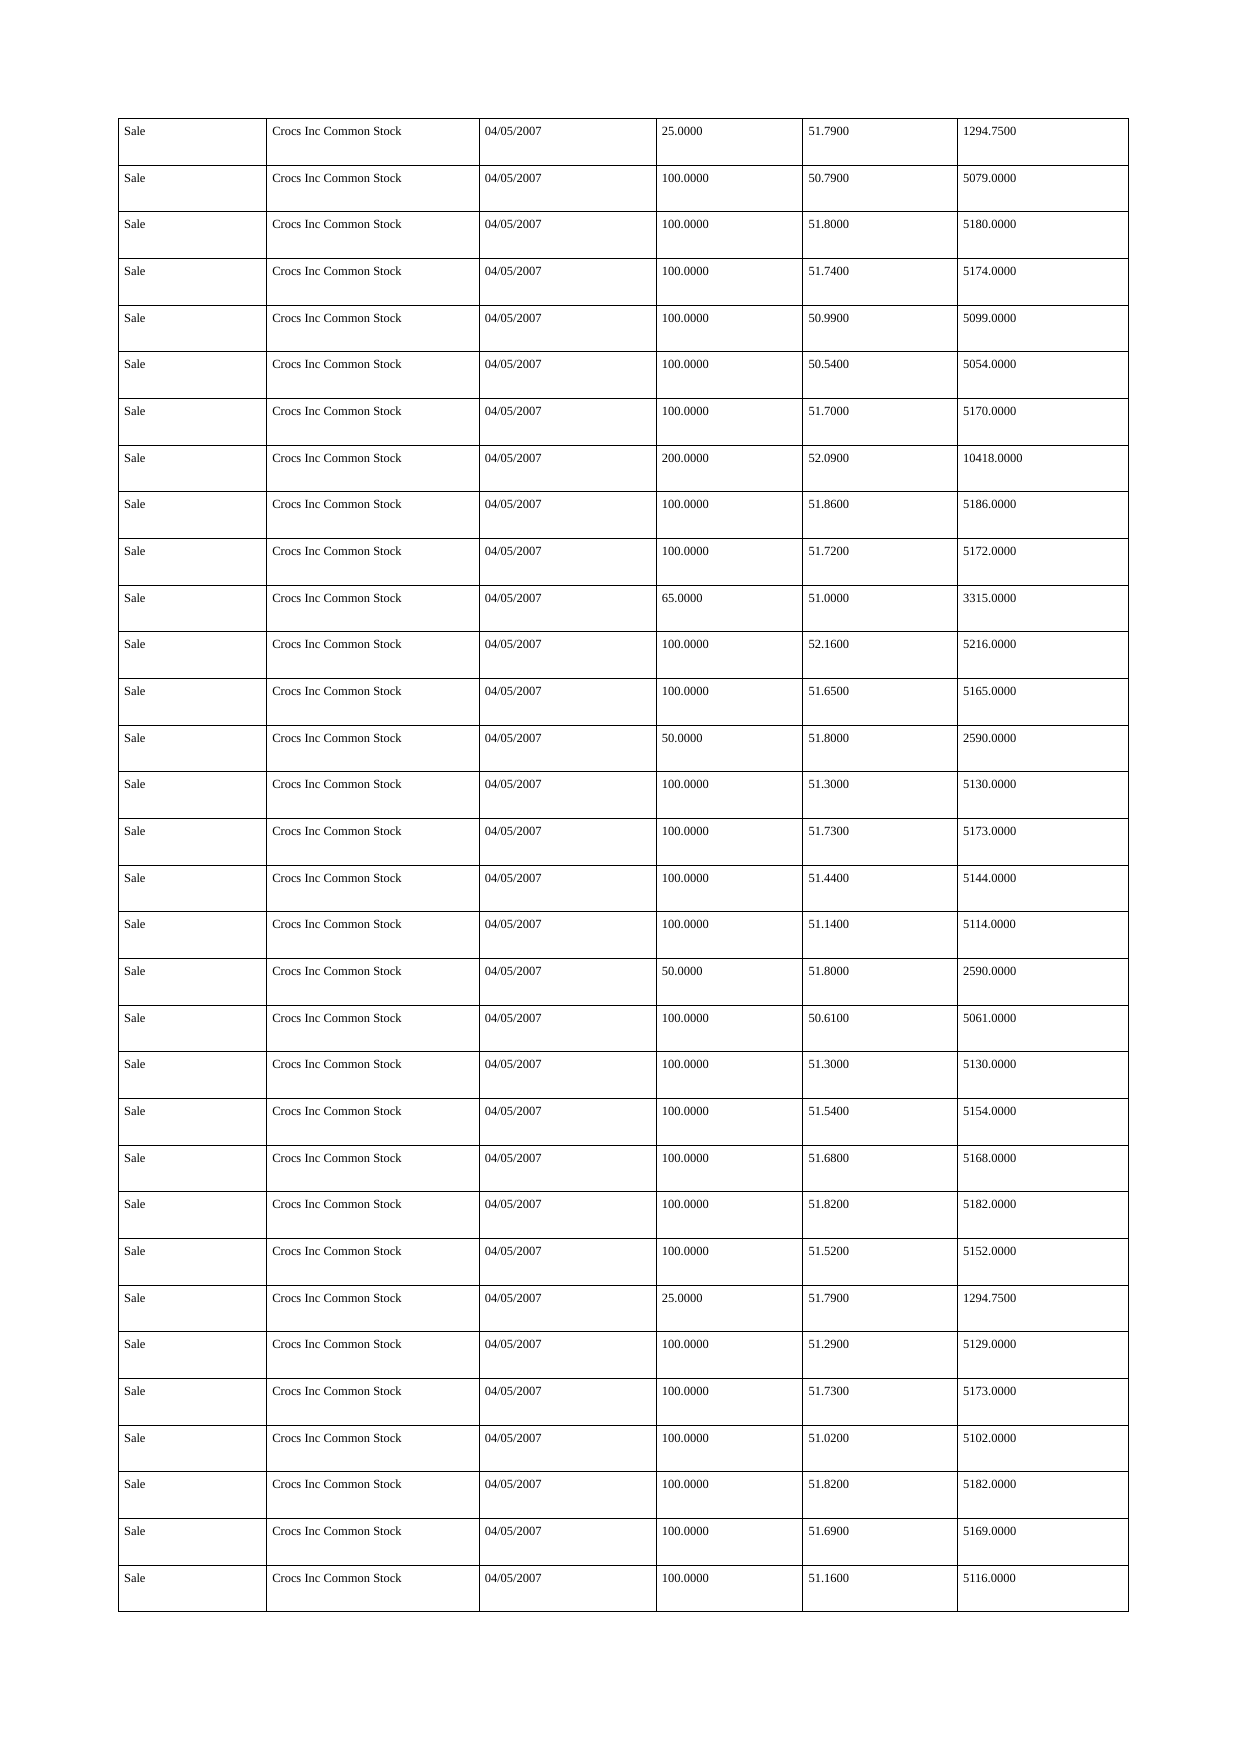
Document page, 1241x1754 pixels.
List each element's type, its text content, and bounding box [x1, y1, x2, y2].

table_cell 100.0000 [657, 1379, 802, 1425]
table_cell Sale [119, 1239, 266, 1285]
table_cell Crocs Inc Common Stock [267, 866, 479, 911]
table_cell Crocs Inc Common Stock [267, 352, 479, 398]
table_cell 04/05/2007 [480, 1052, 656, 1098]
table_cell Crocs Inc Common Stock [267, 726, 479, 771]
table_cell 04/05/2007 [480, 1332, 656, 1378]
table_cell 100.0000 [657, 492, 802, 538]
table_cell 04/05/2007 [480, 1566, 656, 1611]
table_cell 51.7200 [803, 539, 957, 585]
table_cell Sale [119, 632, 266, 678]
table_cell Crocs Inc Common Stock [267, 912, 479, 958]
table_cell 04/05/2007 [480, 306, 656, 351]
table_cell 5182.0000 [958, 1192, 1128, 1238]
table_cell 100.0000 [657, 166, 802, 211]
table_cell Crocs Inc Common Stock [267, 1239, 479, 1285]
table_cell 04/05/2007 [480, 1472, 656, 1518]
table_cell 04/05/2007 [480, 166, 656, 211]
table_cell 50.0000 [657, 726, 802, 771]
table_cell 04/05/2007 [480, 1146, 656, 1191]
table_cell 04/05/2007 [480, 959, 656, 1005]
table_cell 50.6100 [803, 1006, 957, 1051]
table_cell 04/05/2007 [480, 352, 656, 398]
table_cell 51.7900 [803, 1286, 957, 1331]
table_cell 04/05/2007 [480, 446, 656, 491]
table_cell Sale [119, 306, 266, 351]
table_cell 100.0000 [657, 352, 802, 398]
table_cell Crocs Inc Common Stock [267, 1332, 479, 1378]
table_cell 51.0000 [803, 586, 957, 631]
table_cell 200.0000 [657, 446, 802, 491]
table_cell 04/05/2007 [480, 119, 656, 165]
table_cell 5173.0000 [958, 1379, 1128, 1425]
table_cell 51.8000 [803, 959, 957, 1005]
table_cell Crocs Inc Common Stock [267, 1192, 479, 1238]
table_cell 100.0000 [657, 1519, 802, 1565]
table_cell 04/05/2007 [480, 399, 656, 445]
table_cell 51.4400 [803, 866, 957, 911]
table_cell 5174.0000 [958, 259, 1128, 305]
table_cell Crocs Inc Common Stock [267, 819, 479, 865]
table_cell 51.1400 [803, 912, 957, 958]
table_cell 51.1600 [803, 1566, 957, 1611]
table_cell 5054.0000 [958, 352, 1128, 398]
table_cell Crocs Inc Common Stock [267, 539, 479, 585]
table_cell 1294.7500 [958, 119, 1128, 165]
table_cell Crocs Inc Common Stock [267, 492, 479, 538]
table_cell 25.0000 [657, 119, 802, 165]
table_cell Crocs Inc Common Stock [267, 1426, 479, 1471]
table_cell 51.5200 [803, 1239, 957, 1285]
table_cell 5173.0000 [958, 819, 1128, 865]
table_cell 100.0000 [657, 1146, 802, 1191]
table_cell Crocs Inc Common Stock [267, 1472, 479, 1518]
table_cell 100.0000 [657, 1052, 802, 1098]
table_cell 04/05/2007 [480, 259, 656, 305]
table_cell 5186.0000 [958, 492, 1128, 538]
table_cell 50.7900 [803, 166, 957, 211]
table_cell 100.0000 [657, 399, 802, 445]
table_cell Sale [119, 1566, 266, 1611]
table_cell Sale [119, 166, 266, 211]
table_cell 100.0000 [657, 306, 802, 351]
table_cell 100.0000 [657, 1472, 802, 1518]
table_cell 52.0900 [803, 446, 957, 491]
table_cell Sale [119, 259, 266, 305]
table_cell 04/05/2007 [480, 912, 656, 958]
table_cell Crocs Inc Common Stock [267, 1099, 479, 1145]
table_cell 04/05/2007 [480, 1006, 656, 1051]
table_cell 50.0000 [657, 959, 802, 1005]
table_cell Sale [119, 352, 266, 398]
table_cell Sale [119, 446, 266, 491]
table_cell 51.7300 [803, 819, 957, 865]
table_cell Sale [119, 586, 266, 631]
table_cell 5061.0000 [958, 1006, 1128, 1051]
table_cell 100.0000 [657, 1006, 802, 1051]
table_cell Sale [119, 679, 266, 725]
table_cell Crocs Inc Common Stock [267, 1146, 479, 1191]
table_cell 100.0000 [657, 259, 802, 305]
table_cell 5114.0000 [958, 912, 1128, 958]
table_cell 04/05/2007 [480, 1099, 656, 1145]
table_cell Crocs Inc Common Stock [267, 306, 479, 351]
table_cell 10418.0000 [958, 446, 1128, 491]
table_cell Crocs Inc Common Stock [267, 1379, 479, 1425]
table_cell 5168.0000 [958, 1146, 1128, 1191]
table_cell Sale [119, 819, 266, 865]
table_cell Sale [119, 912, 266, 958]
table_cell Crocs Inc Common Stock [267, 1566, 479, 1611]
table_cell 04/05/2007 [480, 819, 656, 865]
table_cell Sale [119, 1286, 266, 1331]
table_cell 5182.0000 [958, 1472, 1128, 1518]
table_cell 52.1600 [803, 632, 957, 678]
table_cell 51.8000 [803, 212, 957, 258]
table_cell 5165.0000 [958, 679, 1128, 725]
table_cell 100.0000 [657, 866, 802, 911]
table_cell 51.6500 [803, 679, 957, 725]
table_cell 04/05/2007 [480, 1286, 656, 1331]
table_cell 100.0000 [657, 1099, 802, 1145]
table_cell 51.0200 [803, 1426, 957, 1471]
table_cell 51.7400 [803, 259, 957, 305]
table_cell 1294.7500 [958, 1286, 1128, 1331]
table_cell 5152.0000 [958, 1239, 1128, 1285]
table_cell Sale [119, 1379, 266, 1425]
table_cell 5130.0000 [958, 772, 1128, 818]
table_cell 5170.0000 [958, 399, 1128, 445]
table_cell Crocs Inc Common Stock [267, 959, 479, 1005]
table_cell 04/05/2007 [480, 632, 656, 678]
table_cell 5180.0000 [958, 212, 1128, 258]
table_cell 100.0000 [657, 772, 802, 818]
table_cell 51.3000 [803, 772, 957, 818]
table_cell Sale [119, 866, 266, 911]
table_cell Sale [119, 1332, 266, 1378]
table_cell 04/05/2007 [480, 492, 656, 538]
table_cell 04/05/2007 [480, 726, 656, 771]
table_cell 100.0000 [657, 1192, 802, 1238]
table_cell 100.0000 [657, 819, 802, 865]
table_cell 51.8600 [803, 492, 957, 538]
table_cell 5216.0000 [958, 632, 1128, 678]
table_cell 51.6800 [803, 1146, 957, 1191]
table_cell Crocs Inc Common Stock [267, 259, 479, 305]
table_cell Sale [119, 212, 266, 258]
table_cell Crocs Inc Common Stock [267, 679, 479, 725]
table_cell 2590.0000 [958, 959, 1128, 1005]
table_cell 5144.0000 [958, 866, 1128, 911]
table_cell 50.5400 [803, 352, 957, 398]
table_cell Crocs Inc Common Stock [267, 399, 479, 445]
table_cell Sale [119, 119, 266, 165]
table_cell 5102.0000 [958, 1426, 1128, 1471]
table_cell Sale [119, 1426, 266, 1471]
table_cell 3315.0000 [958, 586, 1128, 631]
table_cell Sale [119, 1052, 266, 1098]
table_cell 51.7900 [803, 119, 957, 165]
table_cell Crocs Inc Common Stock [267, 212, 479, 258]
table_cell 04/05/2007 [480, 539, 656, 585]
table_cell 100.0000 [657, 632, 802, 678]
table_cell Sale [119, 1099, 266, 1145]
table_cell Sale [119, 1192, 266, 1238]
table_cell Crocs Inc Common Stock [267, 1006, 479, 1051]
table_cell Sale [119, 1519, 266, 1565]
table_cell Crocs Inc Common Stock [267, 586, 479, 631]
table_cell 51.5400 [803, 1099, 957, 1145]
table_cell Sale [119, 539, 266, 585]
table_cell Sale [119, 1006, 266, 1051]
table_cell 25.0000 [657, 1286, 802, 1331]
table_cell 51.8000 [803, 726, 957, 771]
table_cell 100.0000 [657, 1332, 802, 1378]
table_cell Crocs Inc Common Stock [267, 119, 479, 165]
table_cell 51.2900 [803, 1332, 957, 1378]
table_cell 5130.0000 [958, 1052, 1128, 1098]
table_cell 2590.0000 [958, 726, 1128, 771]
table_cell Sale [119, 726, 266, 771]
table_cell 5154.0000 [958, 1099, 1128, 1145]
table_cell 04/05/2007 [480, 679, 656, 725]
table_cell 100.0000 [657, 1426, 802, 1471]
table_cell 50.9900 [803, 306, 957, 351]
table_cell Crocs Inc Common Stock [267, 772, 479, 818]
table_cell 04/05/2007 [480, 1519, 656, 1565]
table_cell 04/05/2007 [480, 772, 656, 818]
table_cell Crocs Inc Common Stock [267, 1286, 479, 1331]
table_cell Sale [119, 959, 266, 1005]
table_cell 51.3000 [803, 1052, 957, 1098]
table_cell 04/05/2007 [480, 1426, 656, 1471]
table_cell 04/05/2007 [480, 1192, 656, 1238]
table_cell Crocs Inc Common Stock [267, 1519, 479, 1565]
table_cell 04/05/2007 [480, 586, 656, 631]
table_cell 65.0000 [657, 586, 802, 631]
table_cell 04/05/2007 [480, 212, 656, 258]
table_cell 100.0000 [657, 1239, 802, 1285]
table_cell Sale [119, 492, 266, 538]
table_cell Sale [119, 772, 266, 818]
table_cell 5169.0000 [958, 1519, 1128, 1565]
table_cell Sale [119, 1472, 266, 1518]
table_cell 51.6900 [803, 1519, 957, 1565]
table_cell 5079.0000 [958, 166, 1128, 211]
table_cell 5172.0000 [958, 539, 1128, 585]
table_cell Crocs Inc Common Stock [267, 166, 479, 211]
table_cell Crocs Inc Common Stock [267, 632, 479, 678]
table_cell 04/05/2007 [480, 1379, 656, 1425]
table_cell 100.0000 [657, 679, 802, 725]
table_cell 51.7300 [803, 1379, 957, 1425]
table_cell Crocs Inc Common Stock [267, 1052, 479, 1098]
table_cell 04/05/2007 [480, 1239, 656, 1285]
table_cell 5099.0000 [958, 306, 1128, 351]
table_cell Crocs Inc Common Stock [267, 446, 479, 491]
table_cell Sale [119, 1146, 266, 1191]
table_cell 5129.0000 [958, 1332, 1128, 1378]
table_cell 51.8200 [803, 1192, 957, 1238]
table_cell 100.0000 [657, 912, 802, 958]
table_cell 51.8200 [803, 1472, 957, 1518]
table_cell 100.0000 [657, 1566, 802, 1611]
table_cell 100.0000 [657, 539, 802, 585]
table_cell 04/05/2007 [480, 866, 656, 911]
table_cell 51.7000 [803, 399, 957, 445]
table_cell 100.0000 [657, 212, 802, 258]
table_cell 5116.0000 [958, 1566, 1128, 1611]
table_cell Sale [119, 399, 266, 445]
